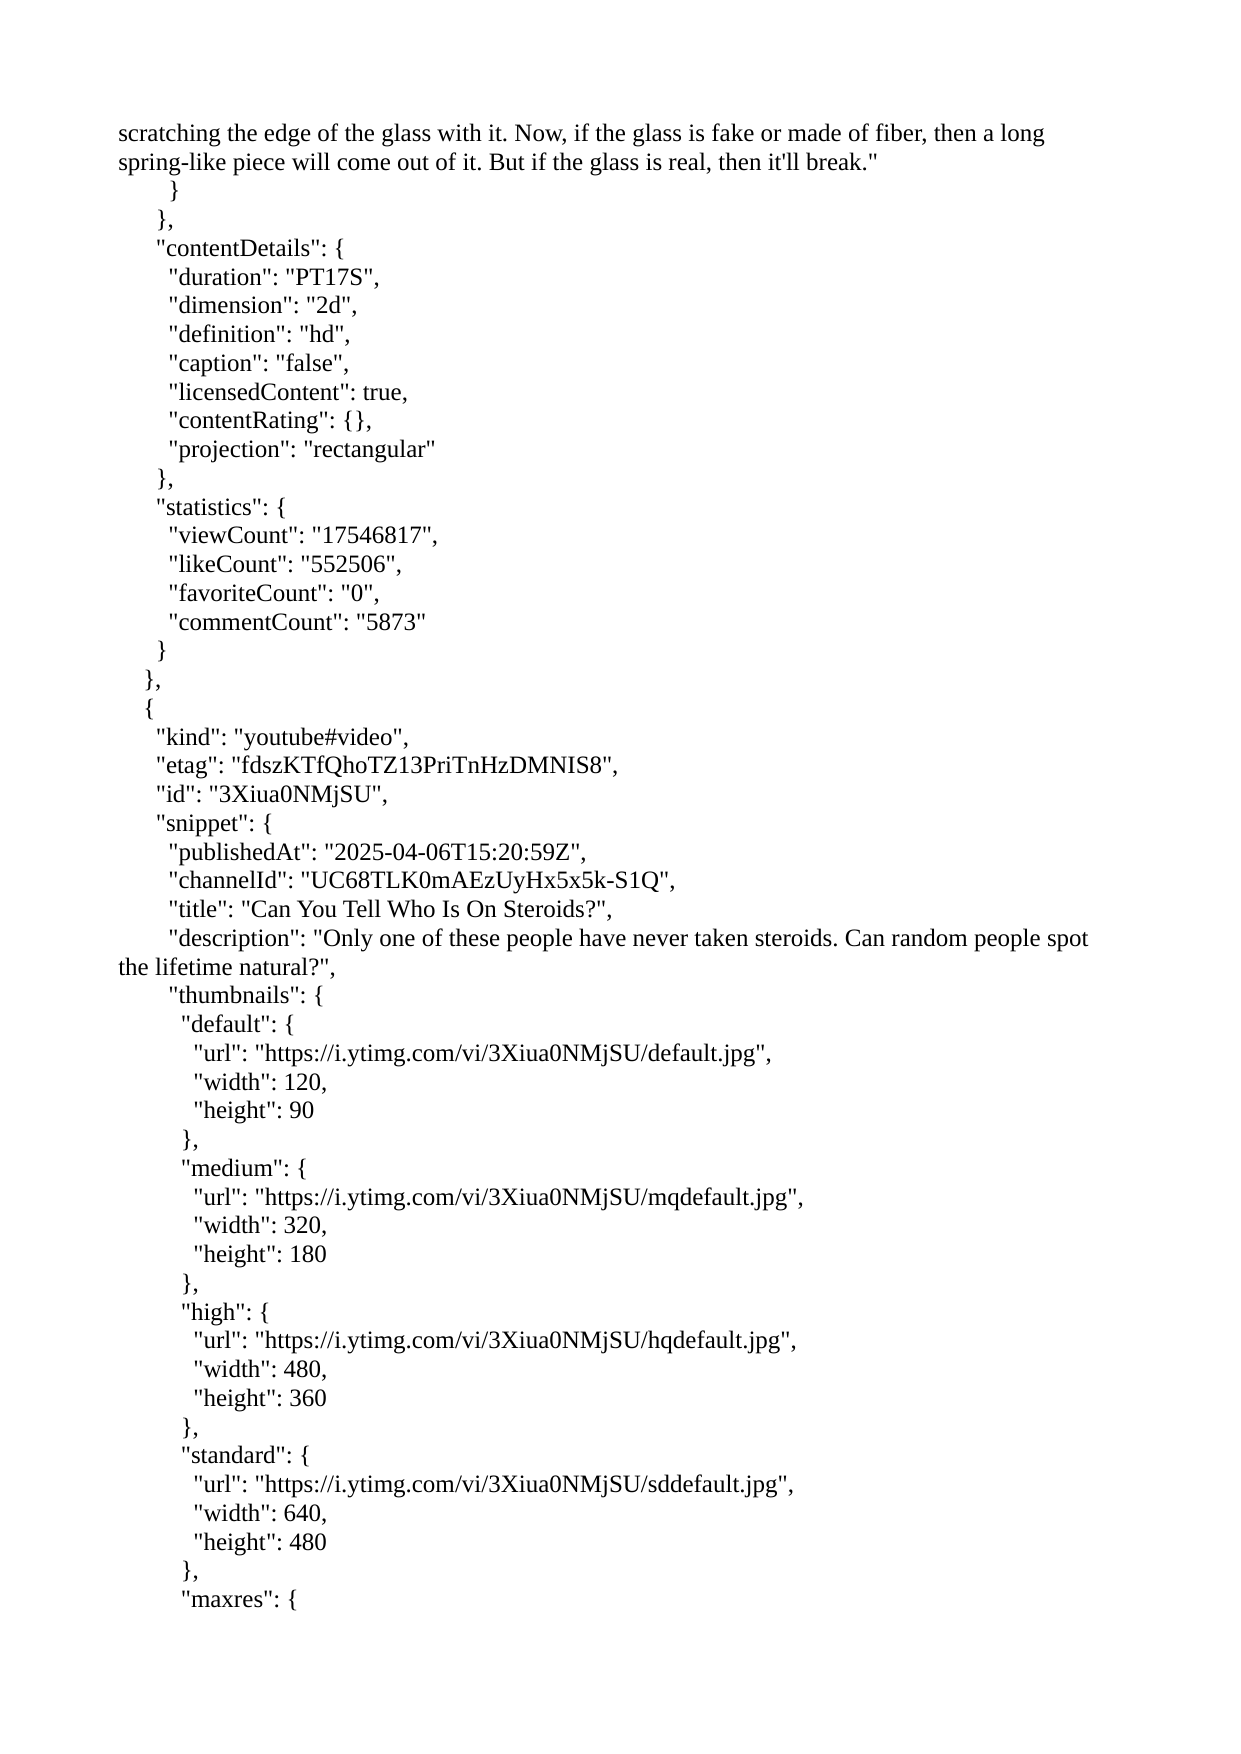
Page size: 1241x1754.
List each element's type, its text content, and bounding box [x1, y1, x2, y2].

text }, [118, 1124, 1122, 1153]
text "dimension": "2d", [118, 291, 1122, 319]
text "width": 120, [118, 1067, 1122, 1096]
text }, [118, 1556, 1122, 1584]
text "title": "Can You Tell Who Is On Steroids?", [118, 894, 1122, 923]
text "default": { [118, 1009, 1122, 1038]
text "url": "https://i.ytimg.com/vi/3Xiua0NMjSU/sddefault.jpg", [118, 1469, 1122, 1498]
text "width": 480, [118, 1354, 1122, 1383]
text "licensedContent": true, [118, 377, 1122, 406]
text "contentRating": {}, [118, 406, 1122, 434]
text "url": "https://i.ytimg.com/vi/3Xiua0NMjSU/mqdefault.jpg", [118, 1182, 1122, 1211]
text "commentCount": "5873" [118, 607, 1122, 636]
text "etag": "fdszKTfQhoTZ13PriTnHzDMNIS8", [118, 751, 1122, 779]
text "definition": "hd", [118, 319, 1122, 348]
text "height": 480 [118, 1527, 1122, 1556]
text }, [118, 1268, 1122, 1297]
text "height": 360 [118, 1383, 1122, 1412]
text "statistics": { [118, 492, 1122, 521]
text "height": 180 [118, 1239, 1122, 1268]
text "maxres": { [118, 1584, 1122, 1613]
text "high": { [118, 1297, 1122, 1326]
text }, [118, 463, 1122, 492]
text "thumbnails": { [118, 981, 1122, 1009]
text "standard": { [118, 1441, 1122, 1469]
text "duration": "PT17S", [118, 262, 1122, 291]
text "description": "Only one of these people have never taken steroids. Can random people spot the lifetime natural?", [118, 923, 1122, 981]
text "width": 320, [118, 1211, 1122, 1239]
text "medium": { [118, 1153, 1122, 1182]
text "likeCount": "552506", [118, 549, 1122, 578]
text "kind": "youtube#video", [118, 722, 1122, 751]
text { [118, 693, 1122, 722]
text "viewCount": "17546817", [118, 521, 1122, 549]
text "width": 640, [118, 1498, 1122, 1527]
text "publishedAt": "2025-04-06T15:20:59Z", [118, 837, 1122, 866]
text } [118, 176, 1122, 204]
text "caption": "false", [118, 348, 1122, 377]
text }, [118, 664, 1122, 693]
text "projection": "rectangular" [118, 434, 1122, 463]
text scratching the edge of the glass with it. Now, if the glass is fake or made of fiber, then a long spring-like piece will come out of it. But if the glass is real, then it'll break." [118, 118, 1122, 176]
text "favoriteCount": "0", [118, 578, 1122, 607]
text "id": "3Xiua0NMjSU", [118, 779, 1122, 808]
text "url": "https://i.ytimg.com/vi/3Xiua0NMjSU/hqdefault.jpg", [118, 1326, 1122, 1354]
text }, [118, 204, 1122, 233]
text "height": 90 [118, 1096, 1122, 1124]
text "snippet": { [118, 808, 1122, 837]
text } [118, 636, 1122, 664]
text "url": "https://i.ytimg.com/vi/3Xiua0NMjSU/default.jpg", [118, 1038, 1122, 1067]
text "channelId": "UC68TLK0mAEzUyHx5x5k-S1Q", [118, 866, 1122, 894]
text }, [118, 1412, 1122, 1441]
text "contentDetails": { [118, 233, 1122, 262]
